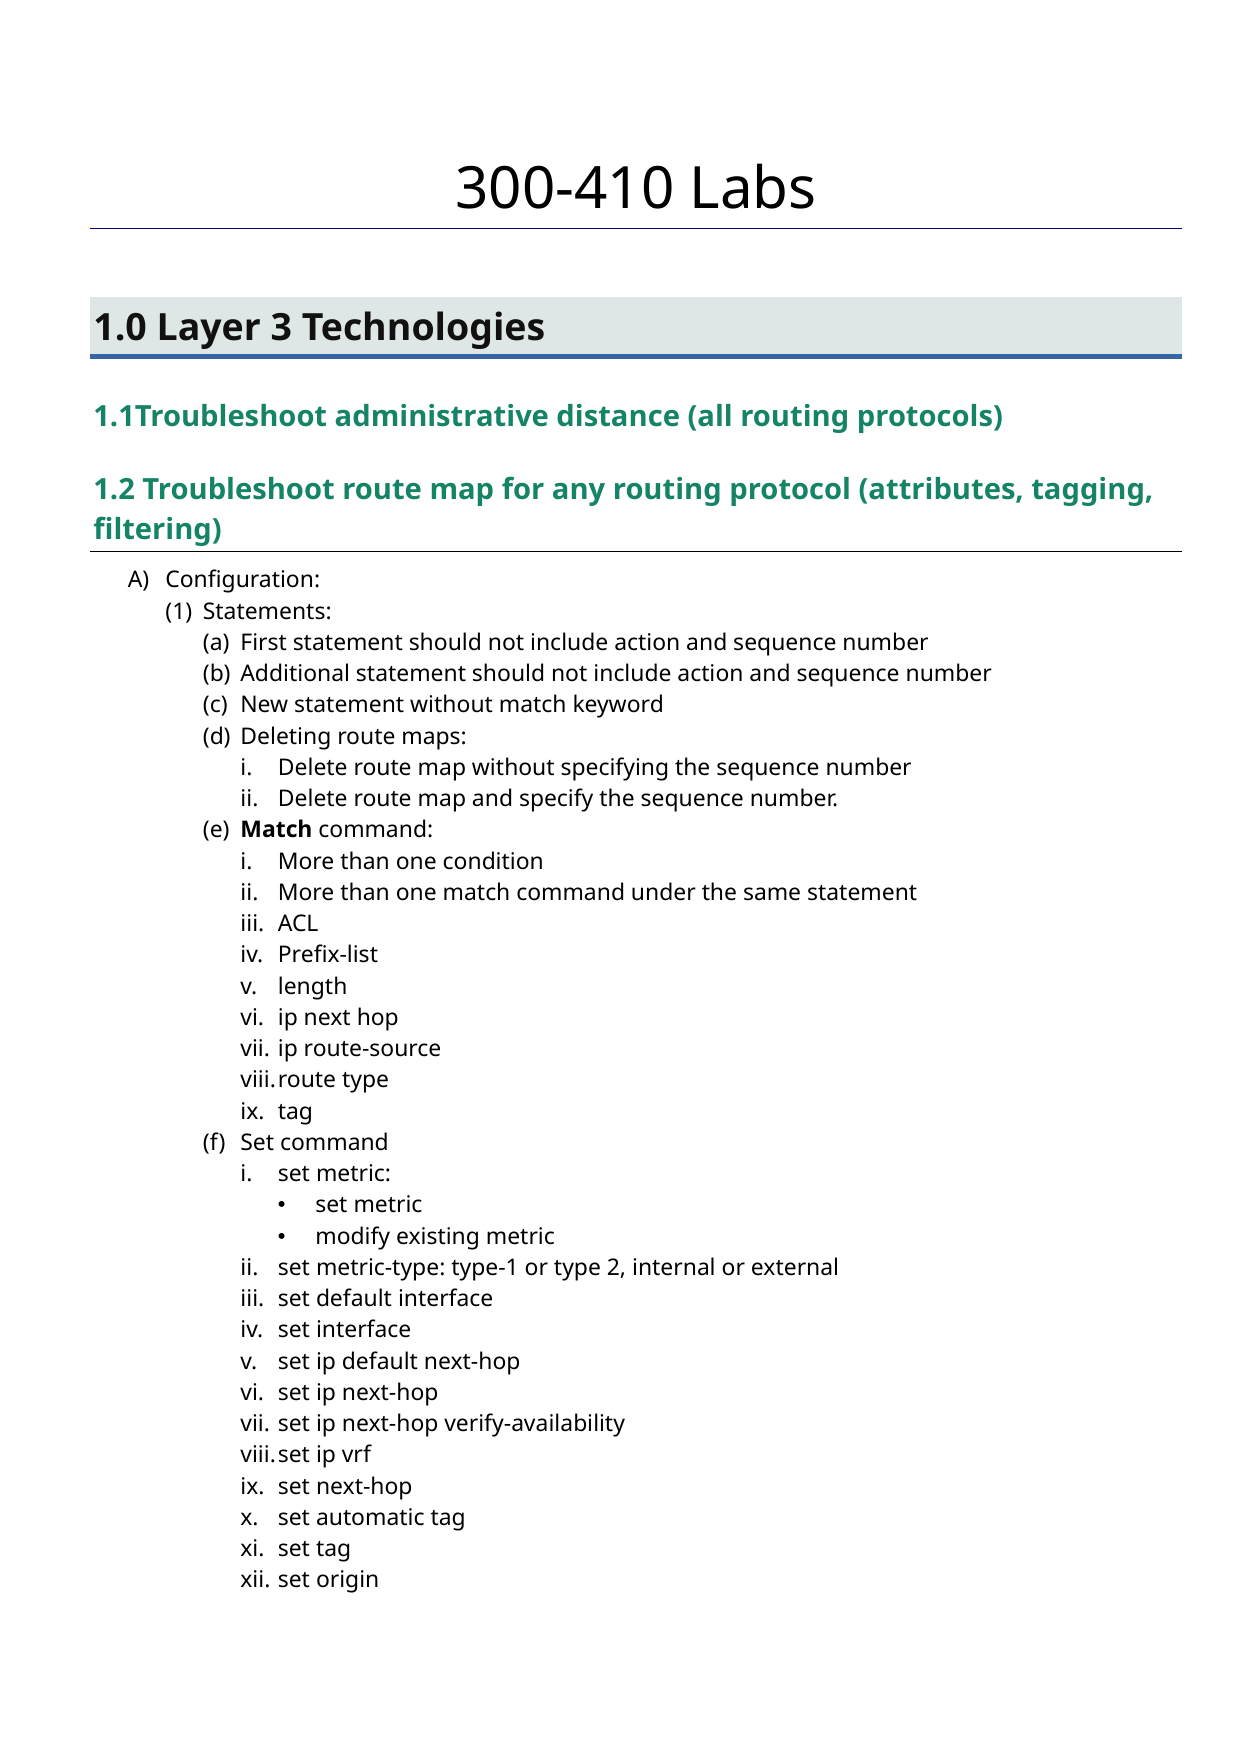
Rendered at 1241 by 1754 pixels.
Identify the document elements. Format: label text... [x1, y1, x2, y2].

list Delete route map without specifying the sequence number [240, 751, 1182, 782]
list set ip next-hop [240, 1376, 1182, 1407]
list set ip default next-hop [240, 1345, 1182, 1376]
list modify existing metric [278, 1220, 1182, 1251]
list Deleting route maps: [203, 720, 1182, 751]
list More than one match command under the same statement [240, 876, 1182, 907]
list set ip vrf [240, 1438, 1182, 1470]
subtitle 1.1Troubleshoot administrative distance (all routing protocols) [90, 393, 1182, 435]
list set metric [278, 1188, 1182, 1220]
list Delete route map and specify the sequence number. [240, 782, 1182, 813]
list Set command [203, 1126, 1182, 1157]
list set origin [240, 1563, 1182, 1595]
list route type [240, 1063, 1182, 1095]
list set default interface [240, 1282, 1182, 1313]
list set interface [240, 1313, 1182, 1345]
list More than one condition [240, 845, 1182, 876]
list New statement without match keyword [203, 688, 1182, 720]
list tag [240, 1095, 1182, 1126]
subtitle 1.0 Layer 3 Technologies [90, 297, 1182, 354]
list First statement should not include action and sequence number [203, 626, 1182, 657]
list set next-hop [240, 1470, 1182, 1501]
subtitle 1.2 Troubleshoot route map for any routing protocol (attributes, tagging, filtering) [90, 466, 1182, 551]
list Additional statement should not include action and sequence number [203, 657, 1182, 688]
title 300-410 Labs [90, 143, 1182, 228]
list Statements: [165, 595, 1182, 626]
list set tag [240, 1532, 1182, 1563]
list Match command: [203, 813, 1182, 845]
list Prefix-list [240, 938, 1182, 970]
list set metric-type: type-1 or type 2, internal or external [240, 1251, 1182, 1282]
list ip next hop [240, 1001, 1182, 1032]
list ip route-source [240, 1032, 1182, 1063]
list length [240, 970, 1182, 1001]
list Configuration: [128, 563, 1182, 595]
list set ip next-hop verify-availability [240, 1407, 1182, 1438]
list ACL [240, 907, 1182, 938]
list set automatic tag [240, 1501, 1182, 1532]
list set metric: [240, 1157, 1182, 1188]
